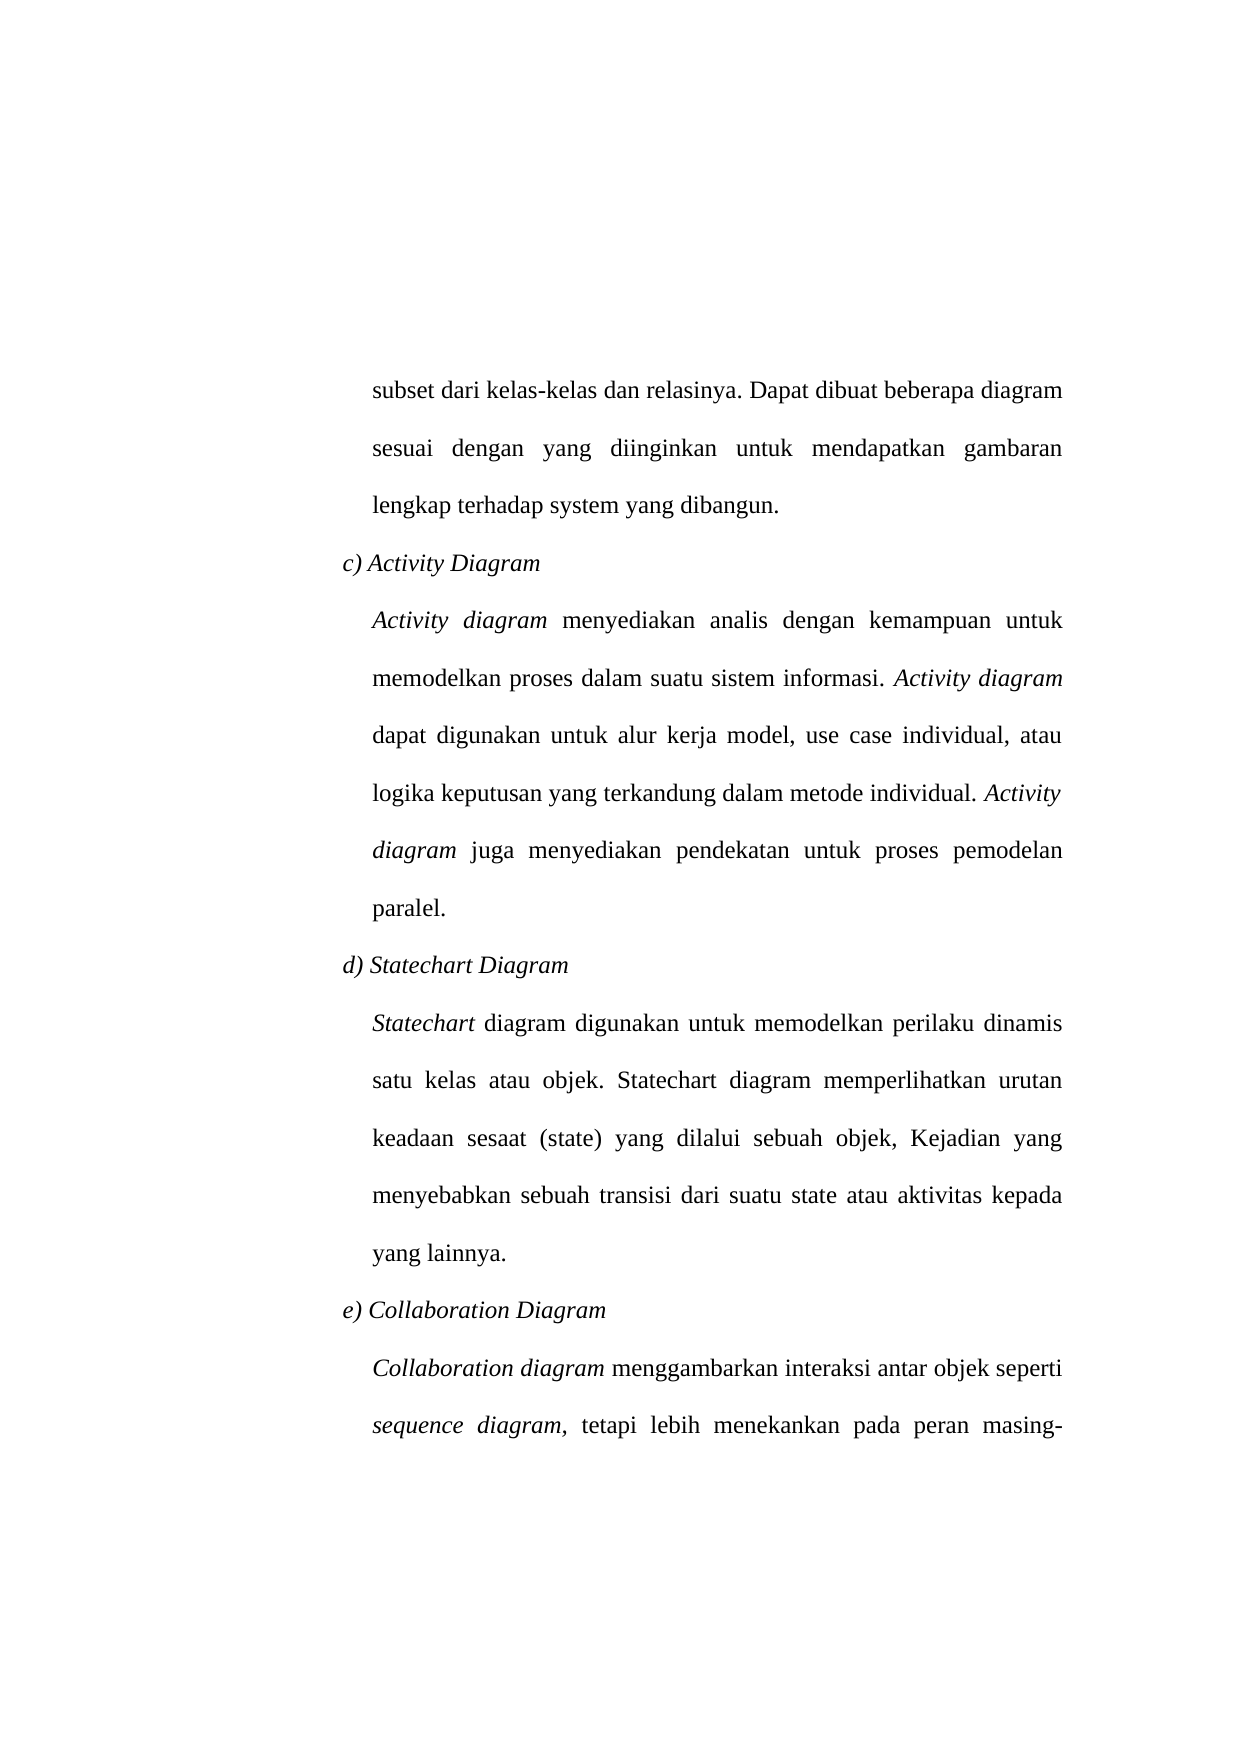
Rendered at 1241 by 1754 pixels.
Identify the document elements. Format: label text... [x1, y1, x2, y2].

text e) Collaboration Diagram [342, 1296, 1063, 1324]
text subset dari kelas-kelas dan relasinya. Dapat dibuat beberapa diagram sesuai dengan yang diinginkan untuk mendapatkan gambaran lengkap terhadap system yang dibangun. [372, 376, 1063, 519]
text d) Statechart Diagram [342, 951, 1063, 979]
text Collaboration diagram menggambarkan interaksi antar objek seperti sequence diagram, tetapi lebih menekankan pada peran masing- [372, 1353, 1063, 1439]
text c) Activity Diagram [342, 548, 1063, 577]
text Activity diagram menyediakan analis dengan kemampuan untuk memodelkan proses dalam suatu sistem informasi. Activity diagram dapat digunakan untuk alur kerja model, use case individual, atau logika keputusan yang terkandung dalam metode individual. Activity diagram juga menyediakan pendekatan untuk proses pemodelan paralel. [372, 606, 1063, 922]
text Statechart diagram digunakan untuk memodelkan perilaku dinamis satu kelas atau objek. Statechart diagram memperlihatkan urutan keadaan sesaat (state) yang dilalui sebuah objek, Kejadian yang menyebabkan sebuah transisi dari suatu state atau aktivitas kepada yang lainnya. [372, 1008, 1063, 1267]
